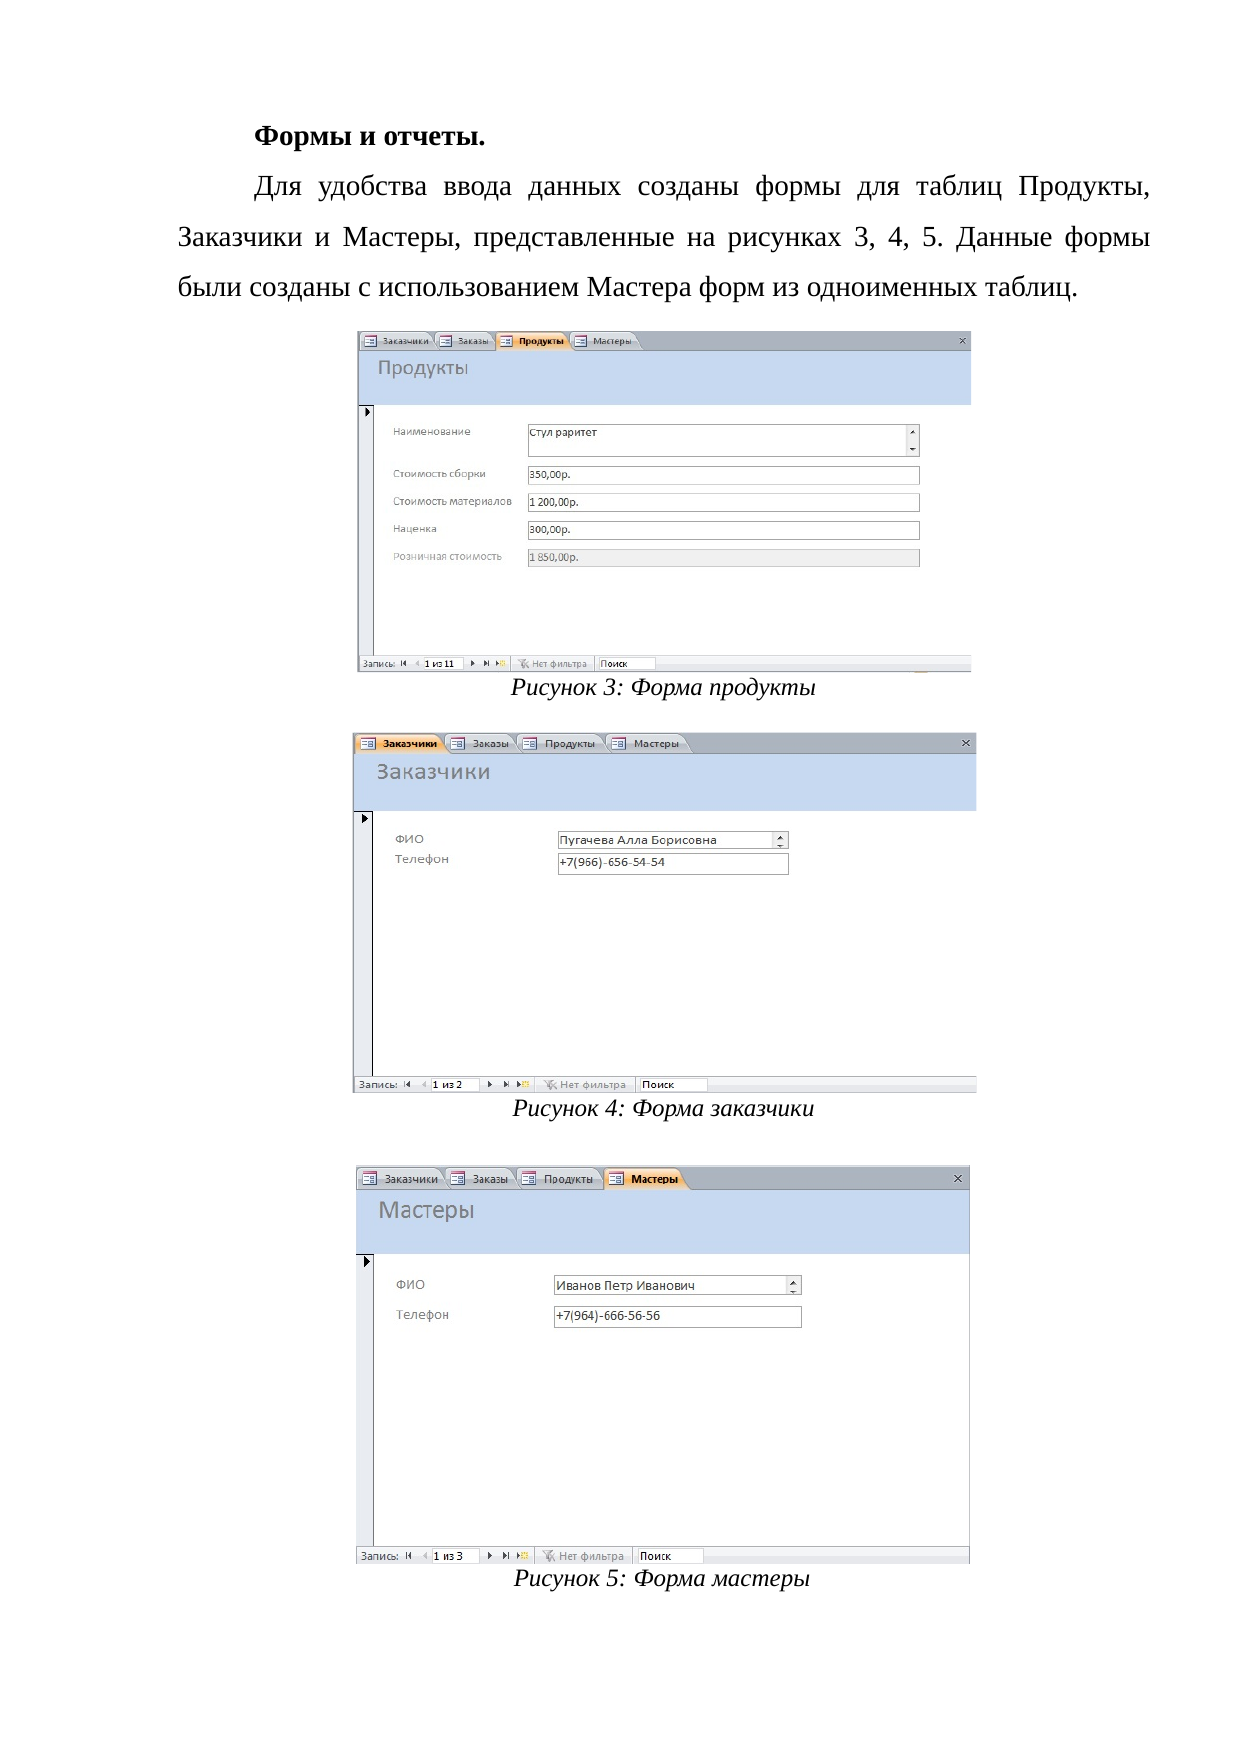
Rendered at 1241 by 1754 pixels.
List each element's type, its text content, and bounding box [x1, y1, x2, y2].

text Рисунок 4: Форма заказчики [177, 732, 1152, 1122]
picture [352, 732, 977, 1093]
text Формы и отчеты. [177, 118, 1152, 152]
text Для удобства ввода данных созданы формы для таблиц Продукты, Заказчики и Мастеры, представленные на рисунках 3, 4, 5. Данные формы были созданы с использованием Мастера форм из одноименных таблиц. [177, 168, 1152, 303]
text Рисунок 5: Форма мастеры [176, 1178, 1150, 1592]
picture [356, 1165, 970, 1564]
text Рисунок 3: Форма продукты [177, 332, 1152, 701]
picture [357, 331, 972, 673]
